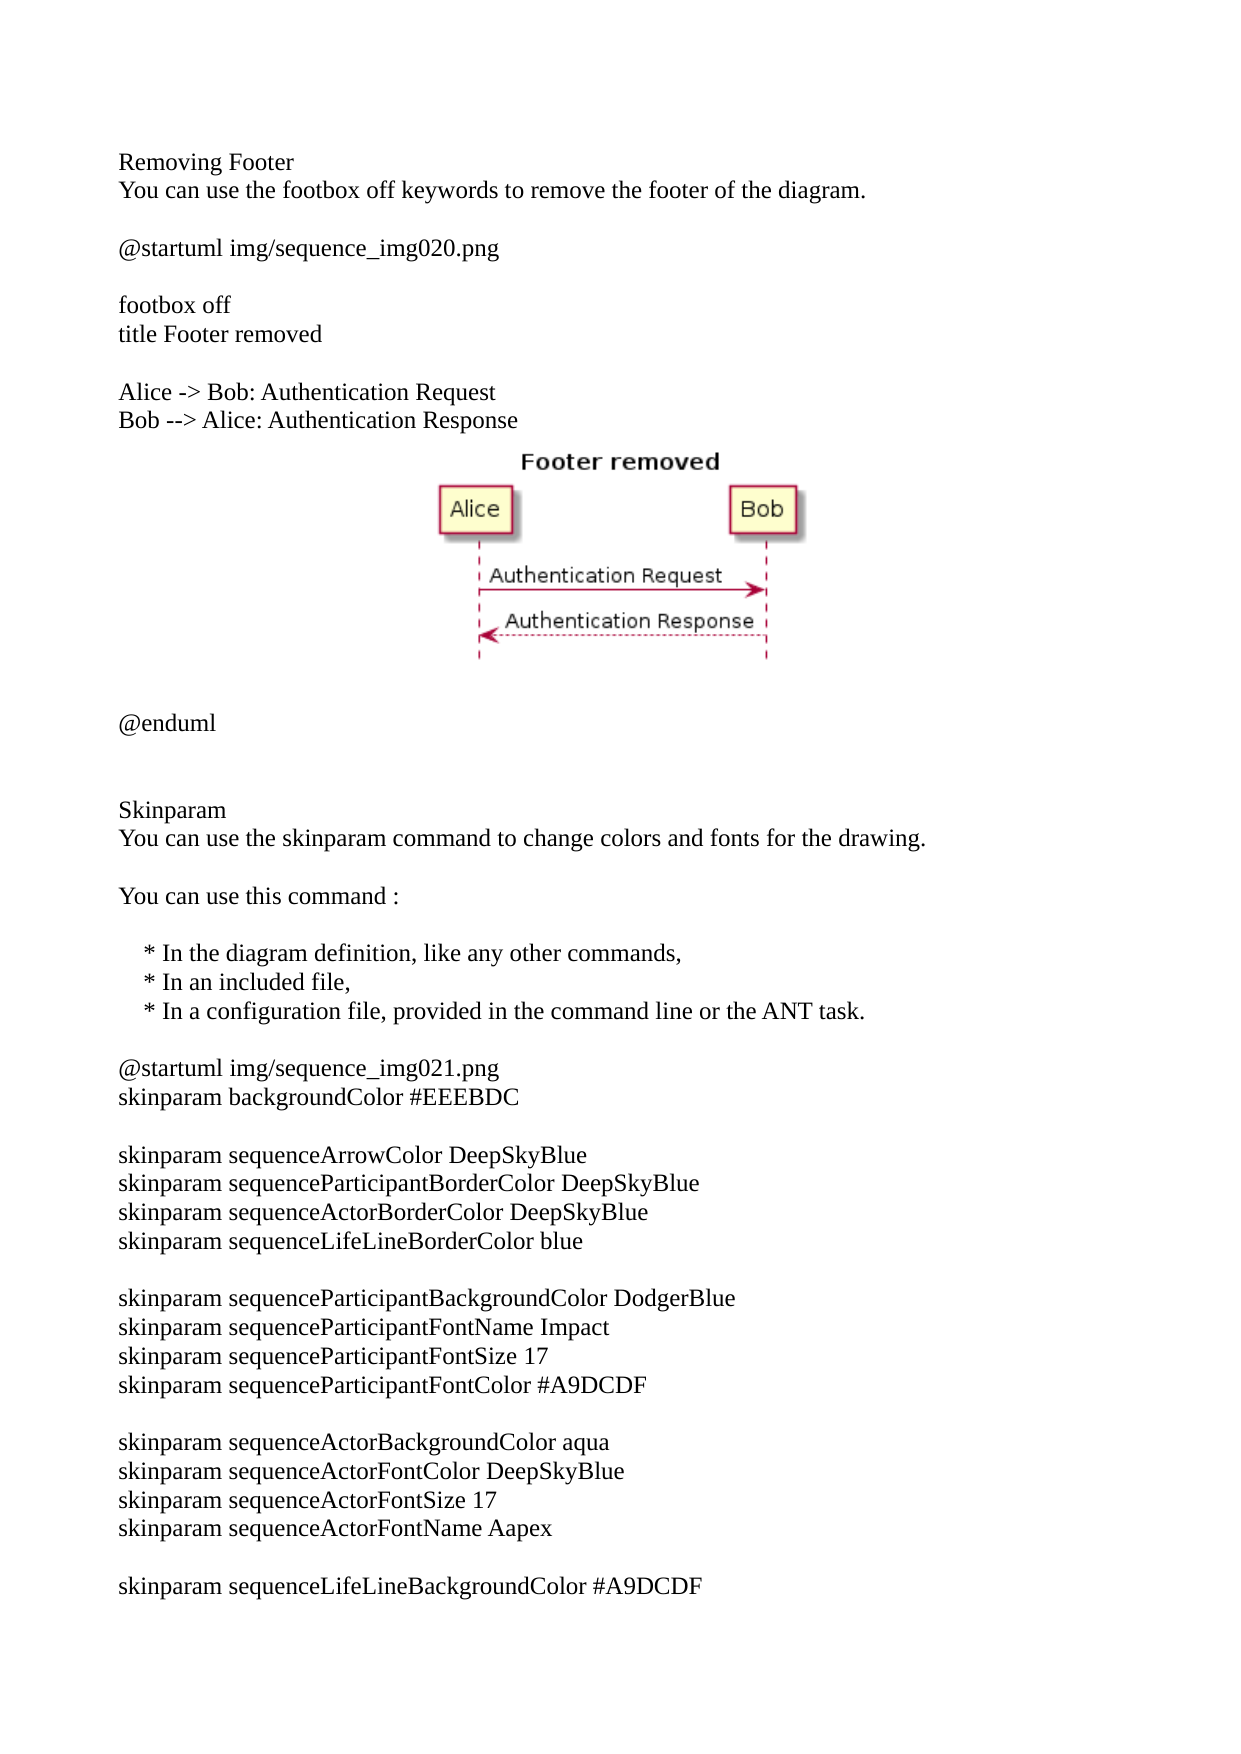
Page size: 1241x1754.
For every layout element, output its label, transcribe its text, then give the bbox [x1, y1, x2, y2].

text skinparam sequenceLifeLineBackgroundColor #A9DCDF [118, 1571, 1122, 1600]
text Removing Footer [118, 147, 1122, 176]
text footbox off [118, 291, 1122, 319]
text skinparam sequenceLifeLineBorderColor blue [118, 1226, 1122, 1255]
text * In an included file, [118, 967, 1122, 996]
text skinparam sequenceActorFontSize 17 [118, 1485, 1122, 1513]
text You can use the skinparam command to change colors and fonts for the drawing. [118, 823, 1122, 852]
text skinparam sequenceActorFontName Aapex [118, 1513, 1122, 1542]
text @startuml img/sequence_img020.png [118, 233, 1122, 262]
text title Footer removed [118, 319, 1122, 348]
picture [427, 434, 813, 680]
text skinparam sequenceParticipantBorderColor DeepSkyBlue [118, 1168, 1122, 1197]
text You can use the footbox off keywords to remove the footer of the diagram. [118, 176, 1122, 204]
text Alice -> Bob: Authentication Request [118, 377, 1122, 406]
text skinparam sequenceParticipantFontColor #A9DCDF [118, 1370, 1122, 1398]
text * In the diagram definition, like any other commands, [118, 938, 1122, 967]
text @startuml img/sequence_img021.png [118, 1053, 1122, 1082]
text skinparam sequenceActorBackgroundColor aqua [118, 1427, 1122, 1456]
text skinparam sequenceParticipantFontName Impact [118, 1312, 1122, 1341]
text skinparam sequenceParticipantBackgroundColor DodgerBlue [118, 1283, 1122, 1312]
text Bob --> Alice: Authentication Response [118, 406, 1122, 434]
text @enduml [118, 708, 1122, 737]
text * In a configuration file, provided in the command line or the ANT task. [118, 996, 1122, 1025]
text skinparam backgroundColor #EEEBDC [118, 1082, 1122, 1111]
text skinparam sequenceArrowColor DeepSkyBlue [118, 1140, 1122, 1168]
text skinparam sequenceActorBorderColor DeepSkyBlue [118, 1197, 1122, 1226]
text Skinparam [118, 795, 1122, 823]
text You can use this command : [118, 881, 1122, 910]
text skinparam sequenceParticipantFontSize 17 [118, 1341, 1122, 1370]
text skinparam sequenceActorFontColor DeepSkyBlue [118, 1456, 1122, 1485]
